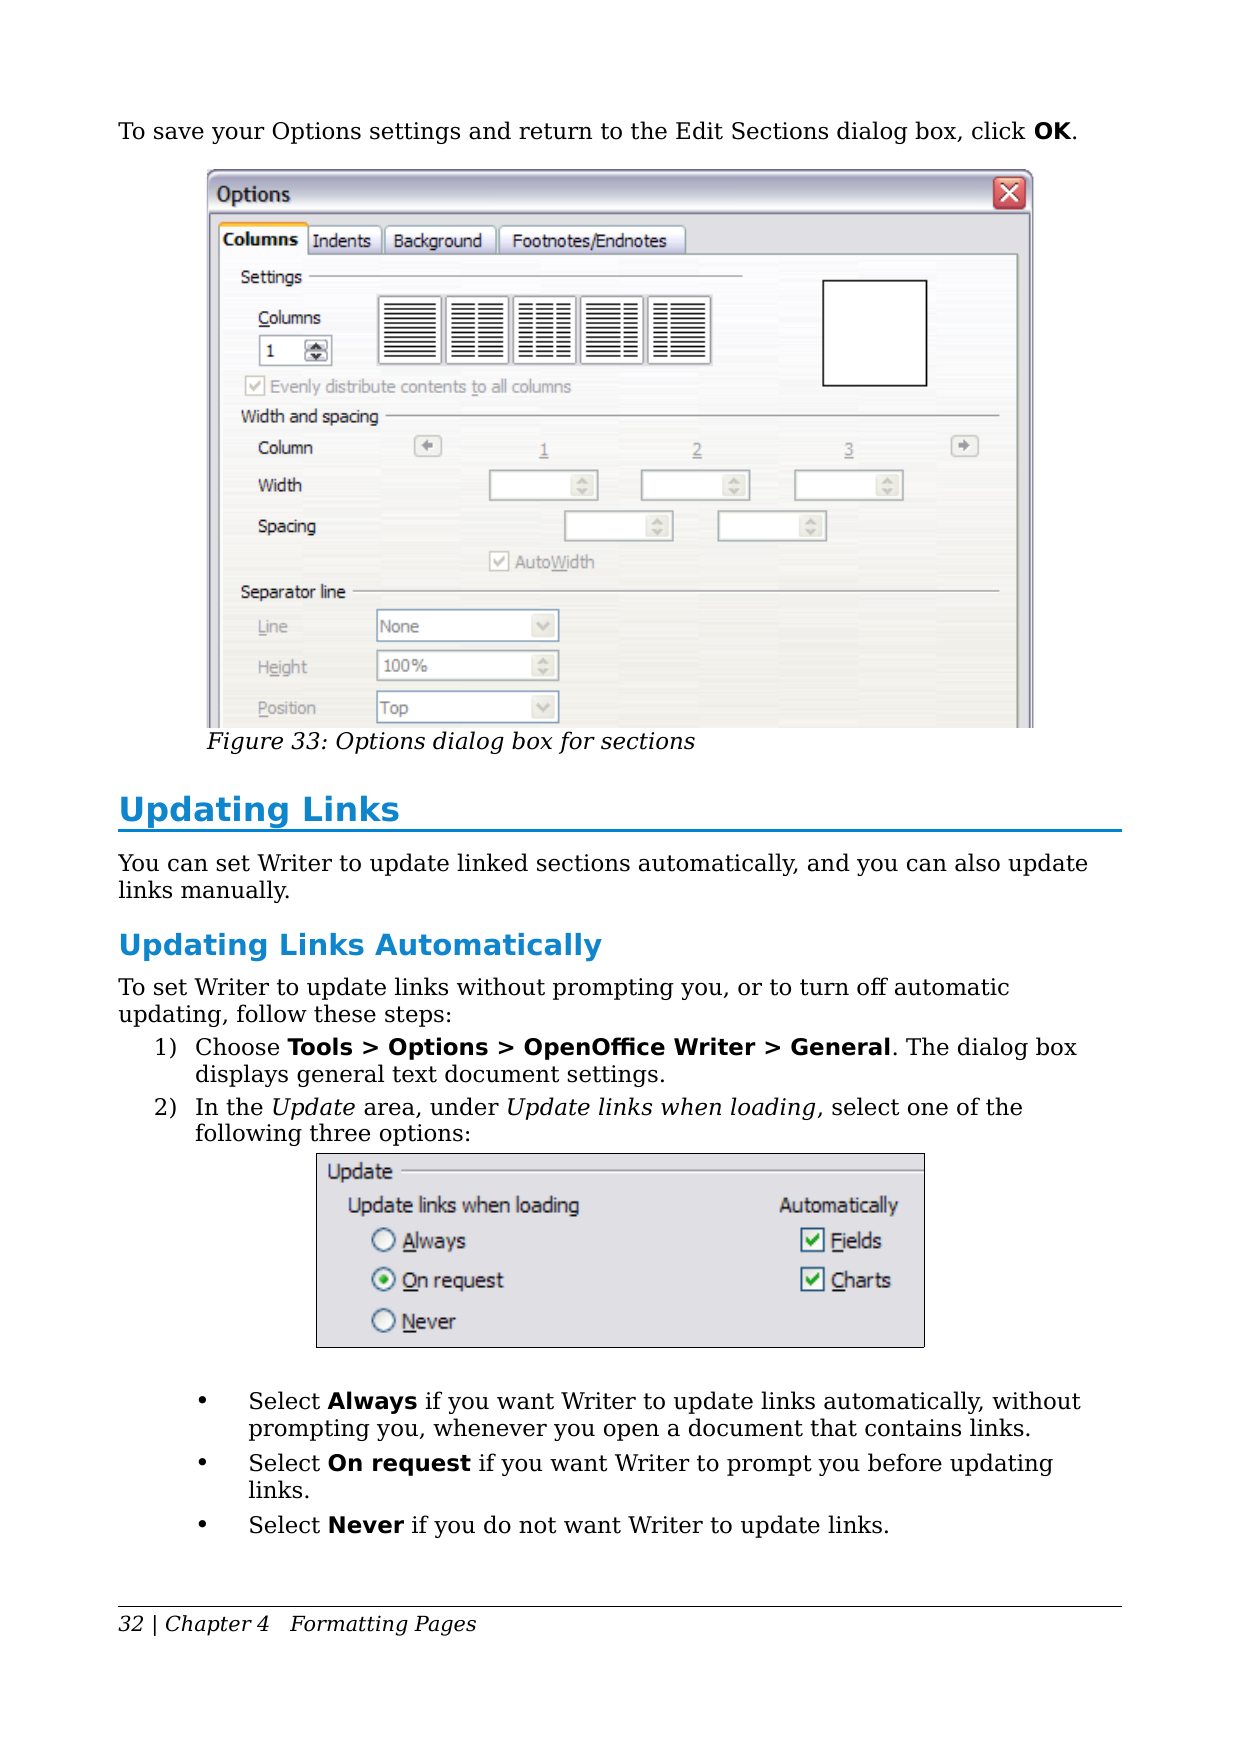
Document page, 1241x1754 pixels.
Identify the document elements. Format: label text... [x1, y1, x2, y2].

subtitle Updating Links [118, 791, 1122, 829]
list Choose Tools > Options > OpenOffice Writer > General. The dialog box displays general text document settings. [177, 1034, 1122, 1087]
text You can set Writer to update linked sections automatically, and you can also update links manually. [118, 850, 1122, 904]
list To set Writer to update links without prompting you, or to turn off automatic updating, follow these steps: [118, 974, 1122, 1028]
list Select Always if you want Writer to update links automatically, without prompting you, whenever you open a document that contains links. [195, 1386, 1122, 1442]
picture [206, 169, 1034, 728]
picture [317, 1154, 924, 1347]
text To save your Options settings and return to the Edit Sections dialog box, click OK. [118, 118, 1122, 145]
list In the Update area, under Update links when loading, select one of the following three options: [177, 1094, 1122, 1147]
list Select On request if you want Writer to prompt you before updating links. [195, 1448, 1122, 1504]
text Figure 33: Options dialog box for sections [207, 728, 1033, 754]
list Select Never if you do not want Writer to update links. [195, 1511, 1122, 1540]
subtitle Updating Links Automatically [118, 928, 1122, 962]
